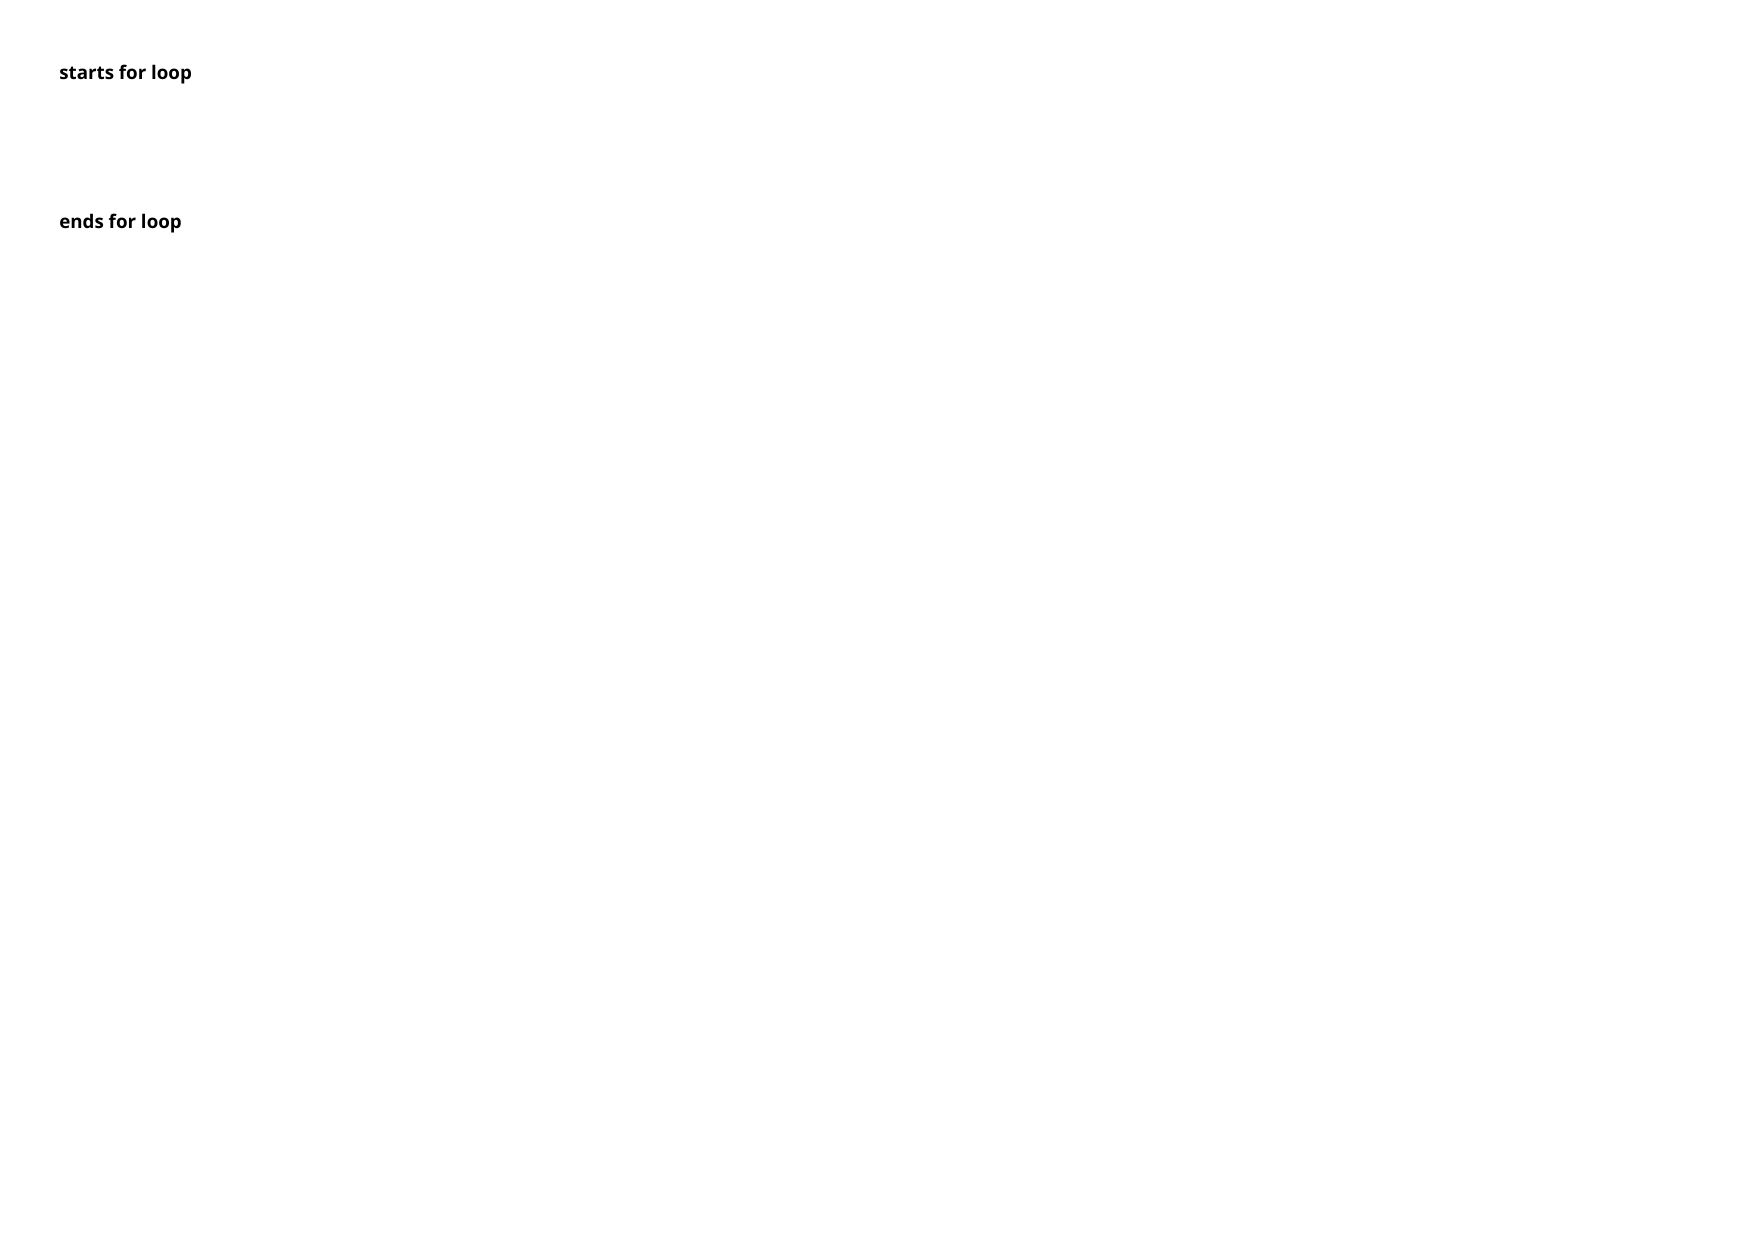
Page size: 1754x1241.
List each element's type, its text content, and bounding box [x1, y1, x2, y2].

table_header starts for loop [59, 59, 1695, 84]
table_cell ends for loop [59, 209, 1695, 234]
table_cell [59, 85, 386, 209]
table_cell [713, 85, 1041, 209]
table_cell [1041, 85, 1368, 209]
table_cell [1368, 85, 1695, 209]
table_cell [386, 85, 713, 209]
